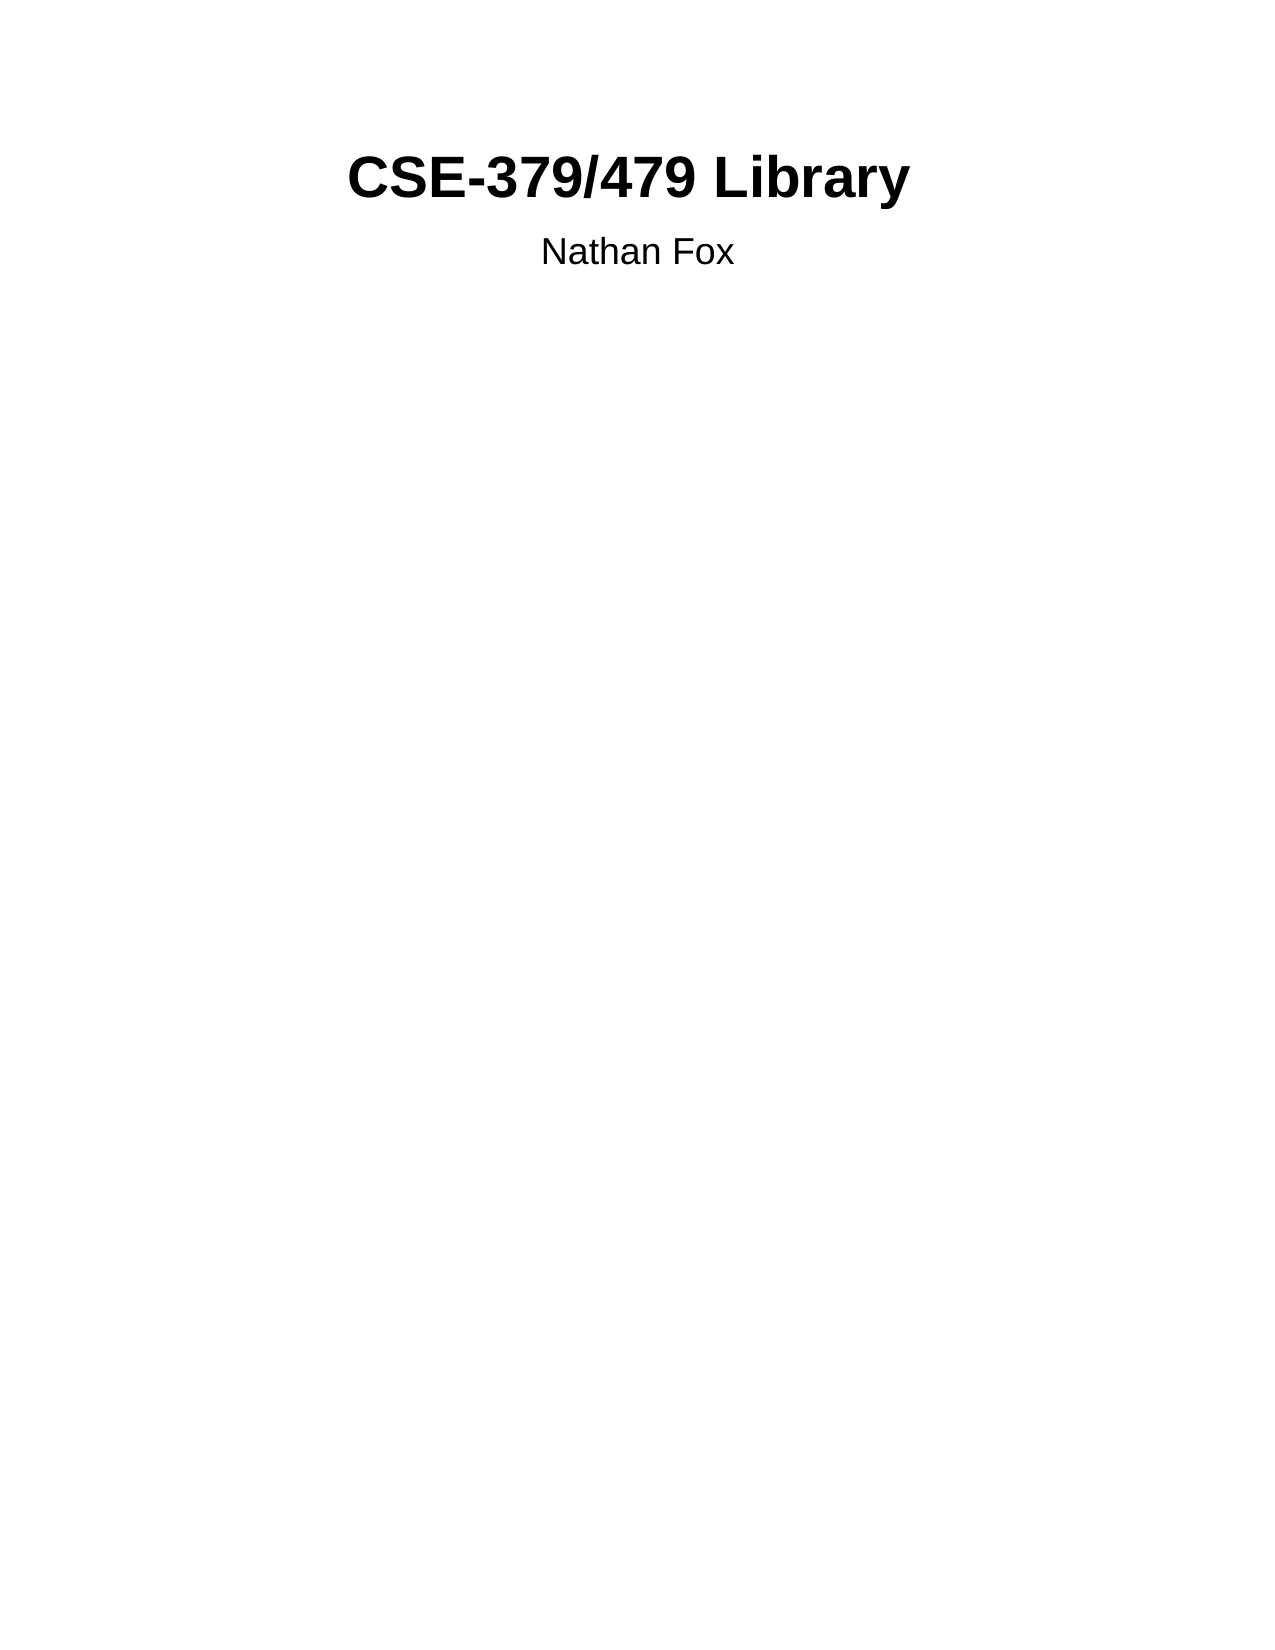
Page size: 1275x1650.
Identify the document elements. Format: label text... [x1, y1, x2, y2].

title CSE-379/479 Library [118, 143, 1157, 210]
subtitle Nathan Fox [118, 229, 1157, 272]
